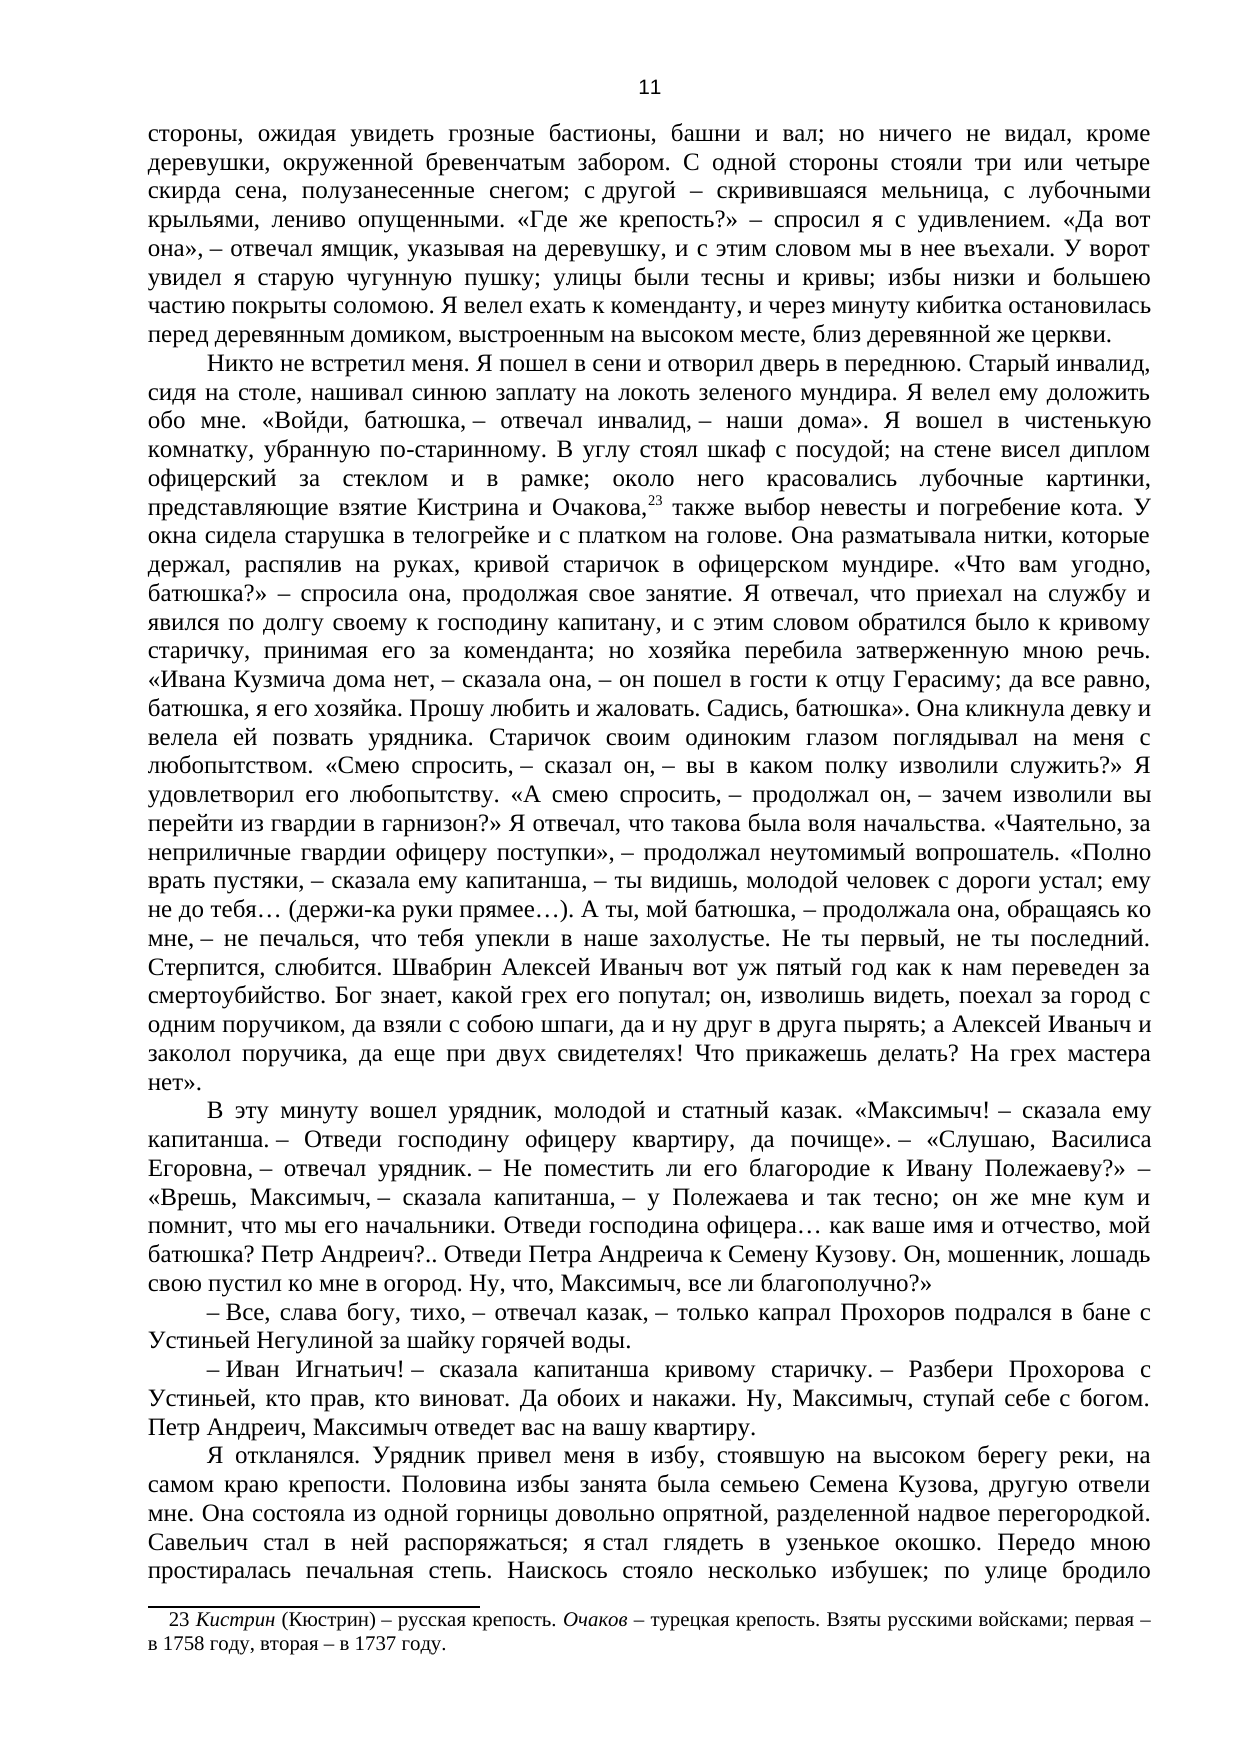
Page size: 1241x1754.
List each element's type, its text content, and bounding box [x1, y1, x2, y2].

text Я откланялся. Урядник привел меня в избу, стоявшую на высоком берегу реки, на самом краю крепости. Половина избы занята была семьею Семена Кузова, другую отвели мне. Она состояла из одной горницы довольно опрятной, разделенной надвое перегородкой. Савельич стал в ней распоряжаться; я стал глядеть в узенькое окошко. Передо мною простиралась печальная степь. Наискось стояло несколько избушек; по улице бродило [148, 1441, 1152, 1584]
text Никто не встретил меня. Я пошел в сени и отворил дверь в переднюю. Старый инвалид, сидя на столе, нашивал синюю заплату на локоть зеленого мундира. Я велел ему доложить обо мне. «Войди, батюшка, – отвечал инвалид, – наши дома». Я вошел в чистенькую комнатку, убранную по‑старинному. В углу стоял шкаф с посудой; на стене висел диплом офицерский за стеклом и в рамке; около него красовались лубочные картинки, представляющие взятие Кистрина и Очакова, также выбор невесты и погребение кота. У окна сидела старушка в телогрейке и с платком на голове. Она разматывала нитки, которые держал, распялив на руках, кривой старичок в офицерском мундире. «Что вам угодно, батюшка?» – спросила она, продолжая свое занятие. Я отвечал, что приехал на службу и явился по долгу своему к господину капитану, и с этим словом обратился было к кривому старичку, принимая его за коменданта; но хозяйка перебила затверженную мною речь. «Ивана Кузмича дома нет, – сказала она, – он пошел в гости к отцу Герасиму; да все равно, батюшка, я его хозяйка. Прошу любить и жаловать. Садись, батюшка». Она кликнула девку и велела ей позвать урядника. Старичок своим одиноким глазом поглядывал на меня с любопытством. «Смею спросить, – сказал он, – вы в каком полку изволили служить?» Я удовлетворил его любопытству. «А смею спросить, – продолжал он, – зачем изволили вы перейти из гвардии в гарнизон?» Я отвечал, что такова была воля начальства. «Чаятельно, за неприличные гвардии офицеру поступки», – продолжал неутомимый вопрошатель. «Полно врать пустяки, – сказала ему капитанша, – ты видишь, молодой человек с дороги устал; ему не до тебя… (держи‑ка руки прямее…). А ты, мой батюшка, – продолжала она, обращаясь ко мне, – не печалься, что тебя упекли в наше захолустье. Не ты первый, не ты последний. Стерпится, слюбится. Швабрин Алексей Иваныч вот уж пятый год как к нам переведен за смертоубийство. Бог знает, какой грех его попутал; он, изволишь видеть, поехал за город с одним поручиком, да взяли с собою шпаги, да и ну друг в друга пырять; а Алексей Иваныч и заколол поручика, да еще при двух свидетелях! Что прикажешь делать? На грех мастера нет». [148, 348, 1152, 1096]
text – Все, слава богу, тихо, – отвечал казак, – только капрал Прохоров подрался в бане с Устиньей Негулиной за шайку горячей воды. [148, 1297, 1152, 1354]
text – Иван Игнатьич! – сказала капитанша кривому старичку. – Разбери Прохорова с Устиньей, кто прав, кто виноват. Да обоих и накажи. Ну, Максимыч, ступай себе с богом. Петр Андреич, Максимыч отведет вас на вашу квартиру. [148, 1354, 1152, 1441]
text стороны, ожидая увидеть грозные бастионы, башни и вал; но ничего не видал, кроме деревушки, окруженной бревенчатым забором. С одной стороны стояли три или четыре скирда сена, полузанесенные снегом; с другой – скривившаяся мельница, с лубочными крыльями, лениво опущенными. «Где же крепость?» – спросил я с удивлением. «Да вот она», – отвечал ямщик, указывая на деревушку, и с этим словом мы в нее въехали. У ворот увидел я старую чугунную пушку; улицы были тесны и кривы; избы низки и большею частию покрыты соломою. Я велел ехать к коменданту, и через минуту кибитка остановилась перед деревянным домиком, выстроенным на высоком месте, близ деревянной же церкви. [148, 118, 1152, 348]
text В эту минуту вошел урядник, молодой и статный казак. «Максимыч! – сказала ему капитанша. – Отведи господину офицеру квартиру, да почище». – «Слушаю, Василиса Егоровна, – отвечал урядник. – Не поместить ли его благородие к Ивану Полежаеву?» – «Врешь, Максимыч, – сказала капитанша, – у Полежаева и так тесно; он же мне кум и помнит, что мы его начальники. Отведи господина офицера… как ваше имя и отчество, мой батюшка? Петр Андреич?.. Отведи Петра Андреича к Семену Кузову. Он, мошенник, лошадь свою пустил ко мне в огород. Ну, что, Максимыч, все ли благополучно?» [148, 1096, 1152, 1297]
text Кистрин (Кюстрин) – русская крепость. Очаков – турецкая крепость. Взяты русскими войсками; первая – в 1758 году, вторая – в 1737 году. [148, 1607, 1152, 1655]
